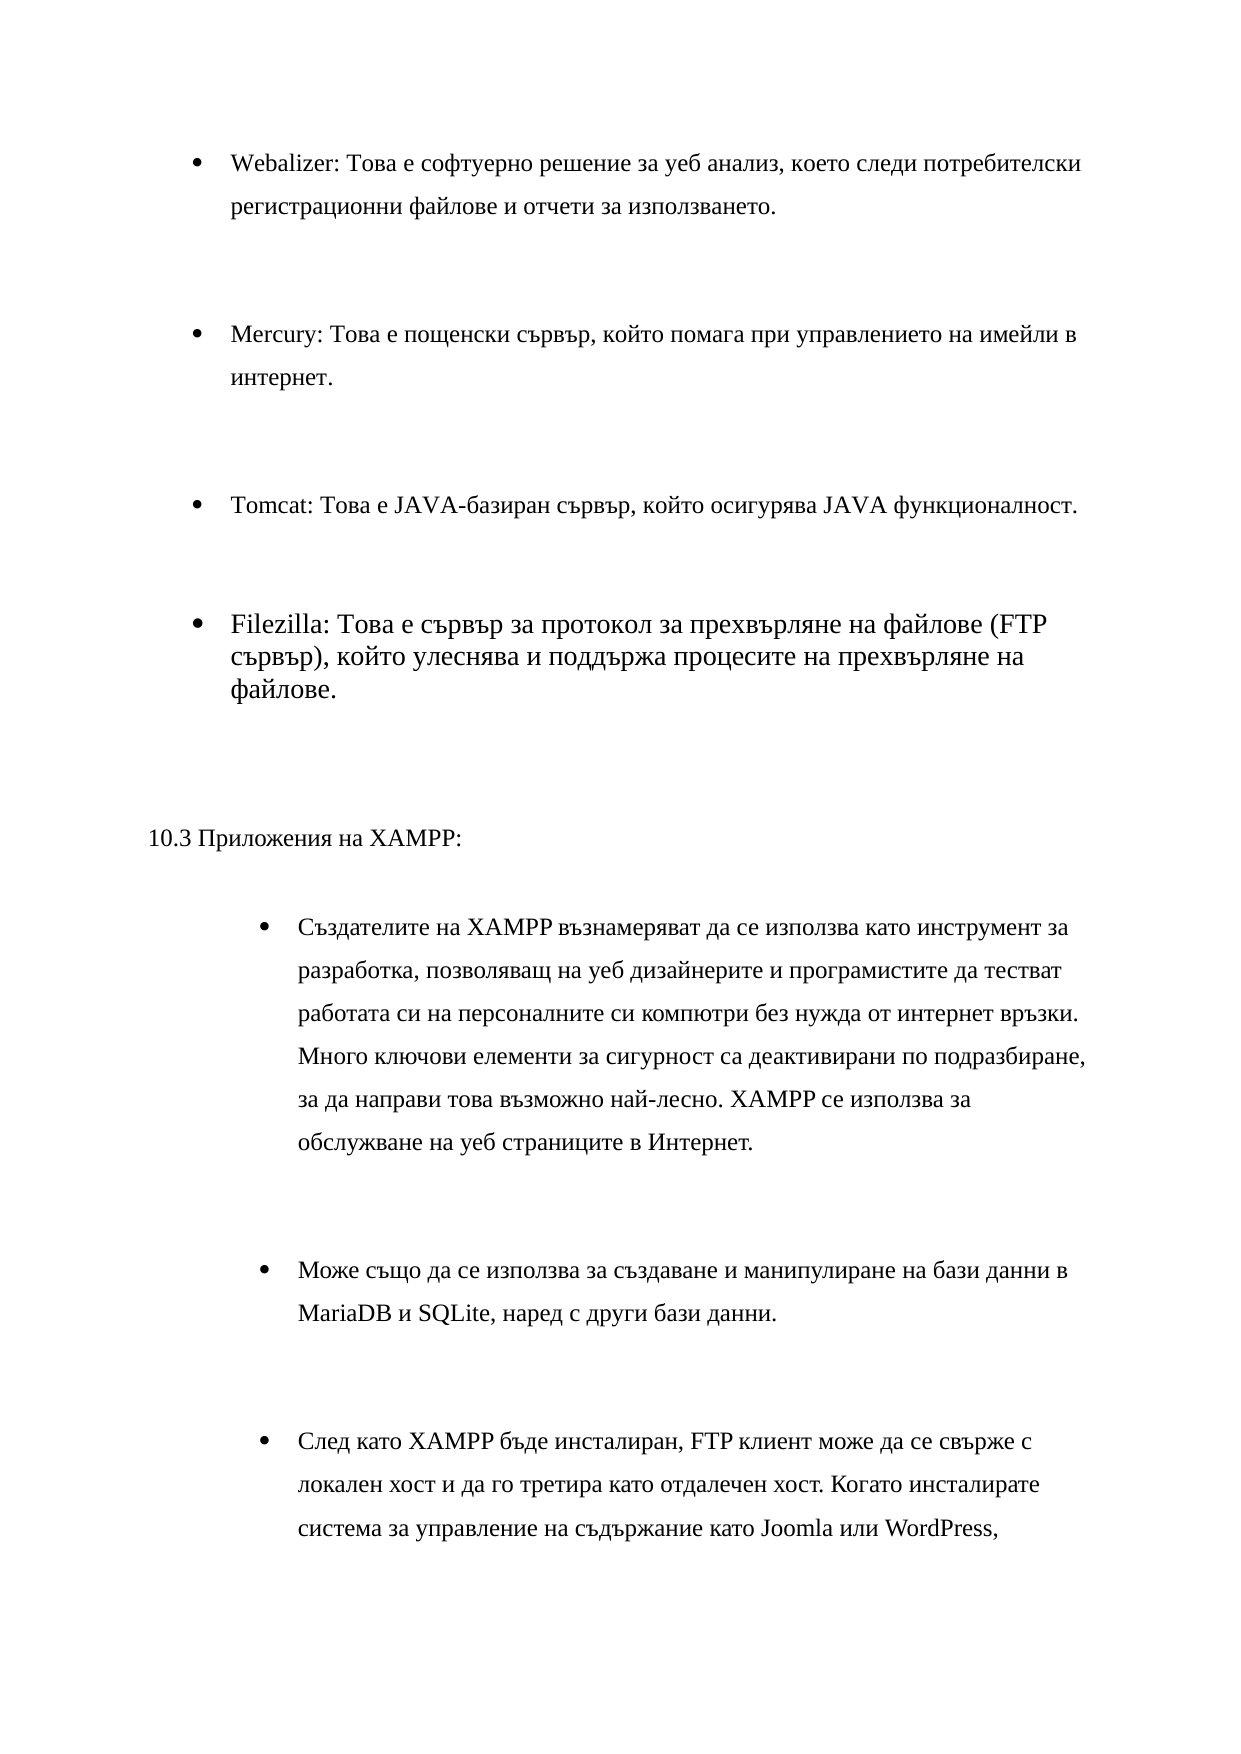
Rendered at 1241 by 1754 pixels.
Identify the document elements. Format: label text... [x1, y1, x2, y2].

list Tomcat: Това е JAVA-базиран сървър, който осигурява JAVA функционалност. [193, 490, 1093, 518]
list Създателите на XAMPP възнамеряват да се използва като инструмент за разработка, позволяващ на уеб дизайнерите и програмистите да тестват работата си на персоналните си компютри без нужда от интернет връзки. Много ключови елементи за сигурност са деактивирани по подразбиране, за да направи това възможно най-лесно. XAMPP се използва за обслужване на уеб страниците в Интернет. [260, 912, 1093, 1156]
subtitle 10.3 Приложения на XAMPP: [148, 823, 1093, 851]
list Webalizer: Това е софтуерно решение за уеб анализ, което следи потребителски регистрационни файлове и отчети за използването. [193, 148, 1093, 219]
list Може също да се използва за създаване и манипулиране на бази данни в MariaDB и SQLite, наред с други бази данни. [260, 1255, 1093, 1327]
list Mercury: Това е пощенски сървър, който помага при управлението на имейли в интернет. [193, 319, 1093, 391]
list След като XAMPP бъде инсталиран, FTP клиент може да се свърже с локален хост и да го третира като отдалечен хост. Когато инсталирате система за управление на съдържание като Joomla или WordPress, [260, 1426, 1093, 1541]
list Filezilla: Това е сървър за протокол за прехвърляне на файлове (FTP сървър), който улеснява и поддържа процесите на прехвърляне на файлове. [193, 607, 1093, 704]
